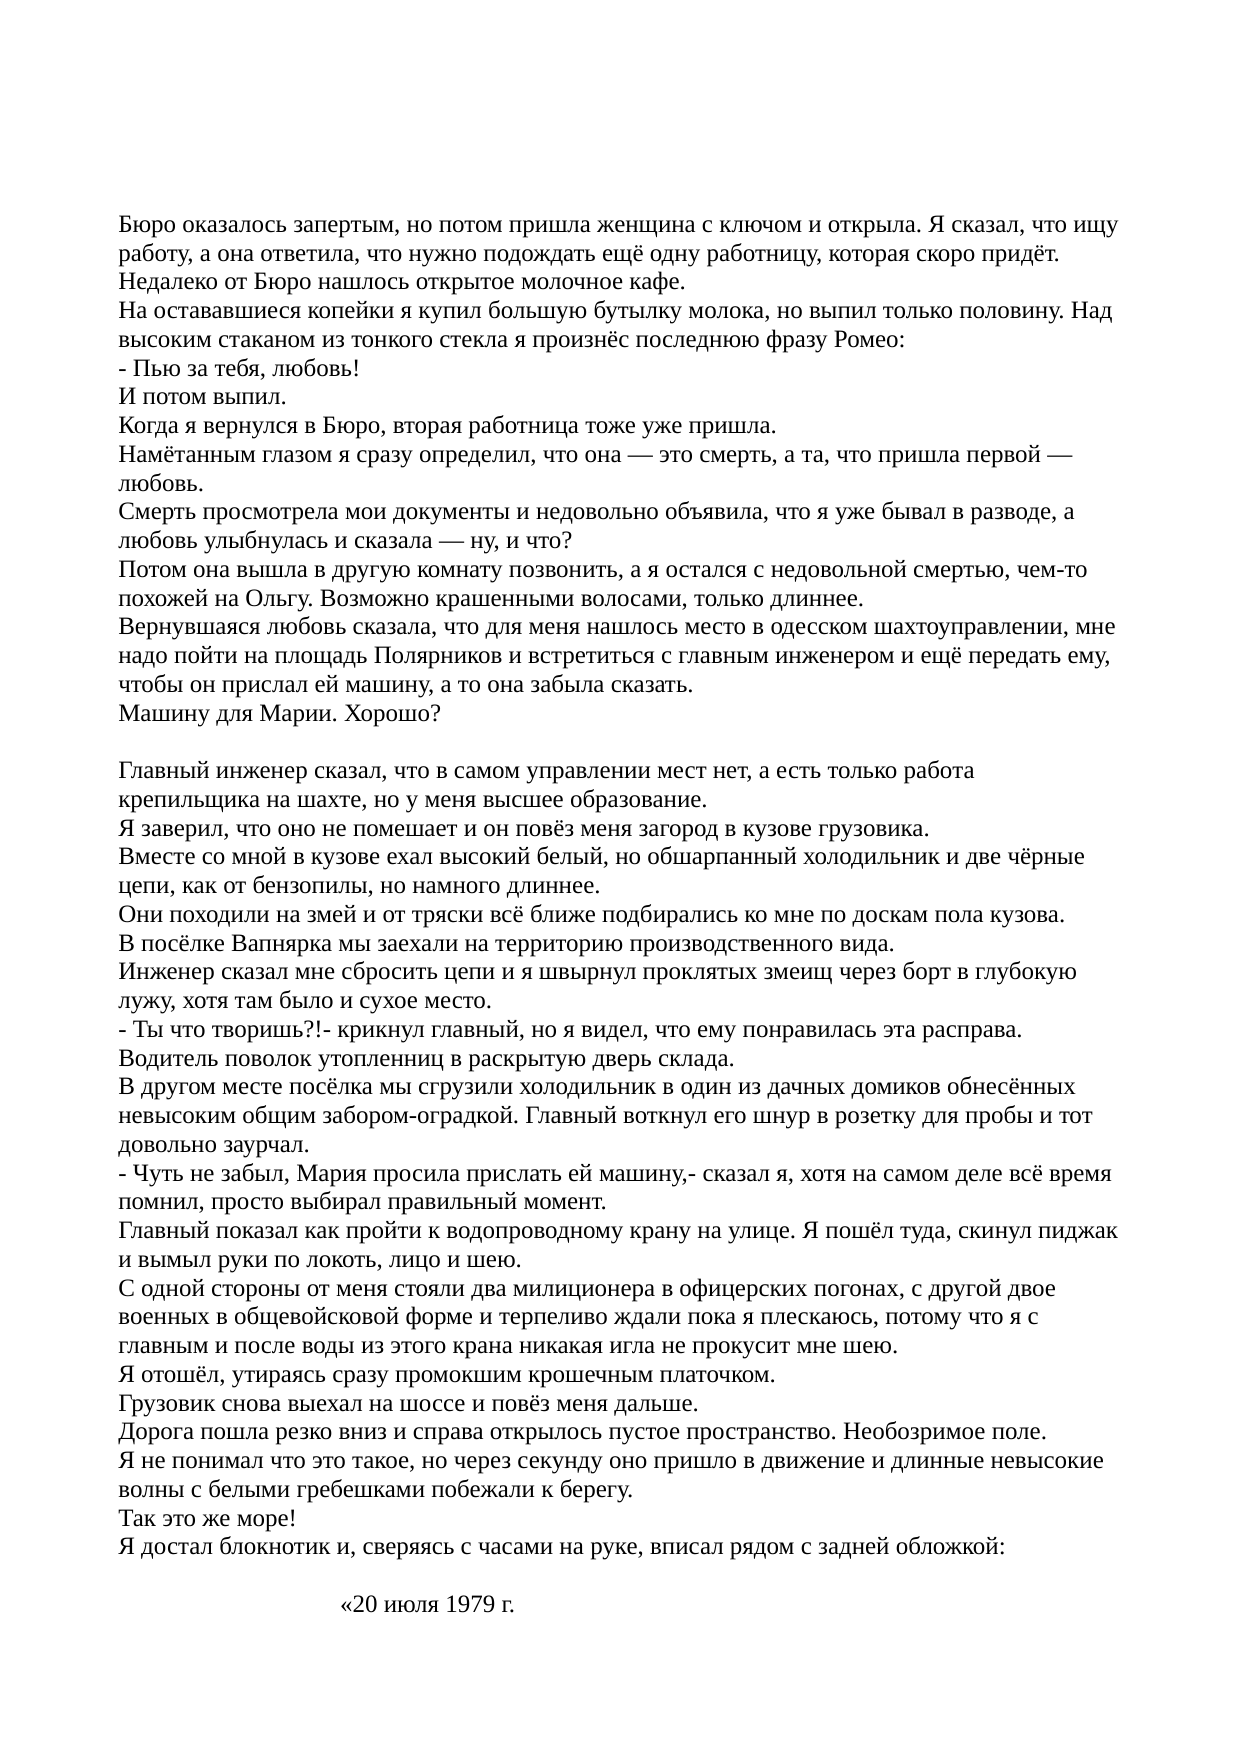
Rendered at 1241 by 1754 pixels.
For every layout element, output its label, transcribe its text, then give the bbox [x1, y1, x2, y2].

text И потом выпил. [118, 381, 1122, 410]
text На остававшиеся копейки я купил большую бутылку молока, но выпил только половину. Над высоким стаканом из тонкого стекла я произнёс последнюю фразу Ромео: [118, 295, 1122, 353]
text Так это же море! [118, 1503, 1122, 1531]
text Когда я вернулся в Бюро, вторая работница тоже уже пришла. [118, 410, 1122, 439]
text Машину для Марии. Хорошо? [118, 698, 1122, 726]
text Я заверил, что оно не помешает и он повёз меня загород в кузове грузовика. [118, 813, 1122, 841]
text - Ты что творишь?!- крикнул главный, но я видел, что ему понравилась эта расправа. [118, 1014, 1122, 1043]
text Главный показал как пройти к водопроводному крану на улице. Я пошёл туда, скинул пиджак и вымыл руки по локоть, лицо и шею. [118, 1215, 1122, 1273]
text Я не понимал что это такое, но через секунду оно пришло в движение и длинные невысокие волны с белыми гребешками побежали к берегу. [118, 1445, 1122, 1503]
text Главный инженер сказал, что в самом управлении мест нет, а есть только работа крепильщика на шахте, но у меня высшее образование. [118, 755, 1122, 813]
text Вместе со мной в кузове ехал высокий белый, но обшарпанный холодильник и две чёрные цепи, как от бензопилы, но намного длиннее. [118, 841, 1122, 899]
text Потом она вышла в другую комнату позвонить, а я остался с недовольной смертью, чем-то похожей на Ольгу. Возможно крашенными волосами, только длиннее. [118, 554, 1122, 611]
text Недалеко от Бюро нашлось открытое молочное кафе. [118, 266, 1122, 295]
text Намётанным глазом я сразу определил, что она — это смерть, а та, что пришла первой — любовь. [118, 439, 1122, 496]
text - Пью за тебя, любовь! [118, 353, 1122, 381]
text Я достал блокнотик и, сверяясь с часами на руке, вписал рядом с задней обложкой: [118, 1531, 1122, 1560]
text Они походили на змей и от тряски всё ближе подбирались ко мне по доскам пола кузова. [118, 899, 1122, 928]
text В другом месте посёлка мы сгрузили холодильник в один из дачных домиков обнесённых невысоким общим забором-оградкой. Главный воткнул его шнур в розетку для пробы и тот довольно заурчал. [118, 1071, 1122, 1158]
text С одной стороны от меня стояли два милиционера в офицерских погонах, с другой двое военных в общевойсковой форме и терпеливо ждали пока я плескаюсь, потому что я с главным и после воды из этого крана никакая игла не прокусит мне шею. [118, 1273, 1122, 1359]
text Инженер сказал мне сбросить цепи и я швырнул проклятых змеищ через борт в глубокую лужу, хотя там было и сухое место. [118, 956, 1122, 1014]
text В посёлке Вапнярка мы заехали на территорию производственного вида. [118, 928, 1122, 956]
text - Чуть не забыл, Мария просила прислать ей машину,- сказал я, хотя на самом деле всё время помнил, просто выбирал правильный момент. [118, 1158, 1122, 1215]
text Водитель поволок утопленниц в раскрытую дверь склада. [118, 1043, 1122, 1071]
text Дорога пошла резко вниз и справа открылось пустое пространство. Необозримое поле. [118, 1416, 1122, 1445]
text «20 июля 1979 г. [118, 1589, 1122, 1618]
text Смерть просмотрела мои документы и недовольно объявила, что я уже бывал в разводе, а любовь улыбнулась и сказала — ну, и что? [118, 496, 1122, 554]
text Вернувшаяся любовь сказала, что для меня нашлось место в одесском шахтоуправлении, мне надо пойти на площадь Полярников и встретиться с главным инженером и ещё передать ему, чтобы он прислал ей машину, а то она забыла сказать. [118, 611, 1122, 698]
text Бюро оказалось запертым, но потом пришла женщина с ключом и открыла. Я сказал, что ищу работу, а она ответила, что нужно подождать ещё одну работницу, которая скоро придёт. [118, 209, 1122, 266]
text Я отошёл, утираясь сразу промокшим крошечным платочком. [118, 1359, 1122, 1388]
text Грузовик снова выехал на шоссе и повёз меня дальше. [118, 1388, 1122, 1416]
